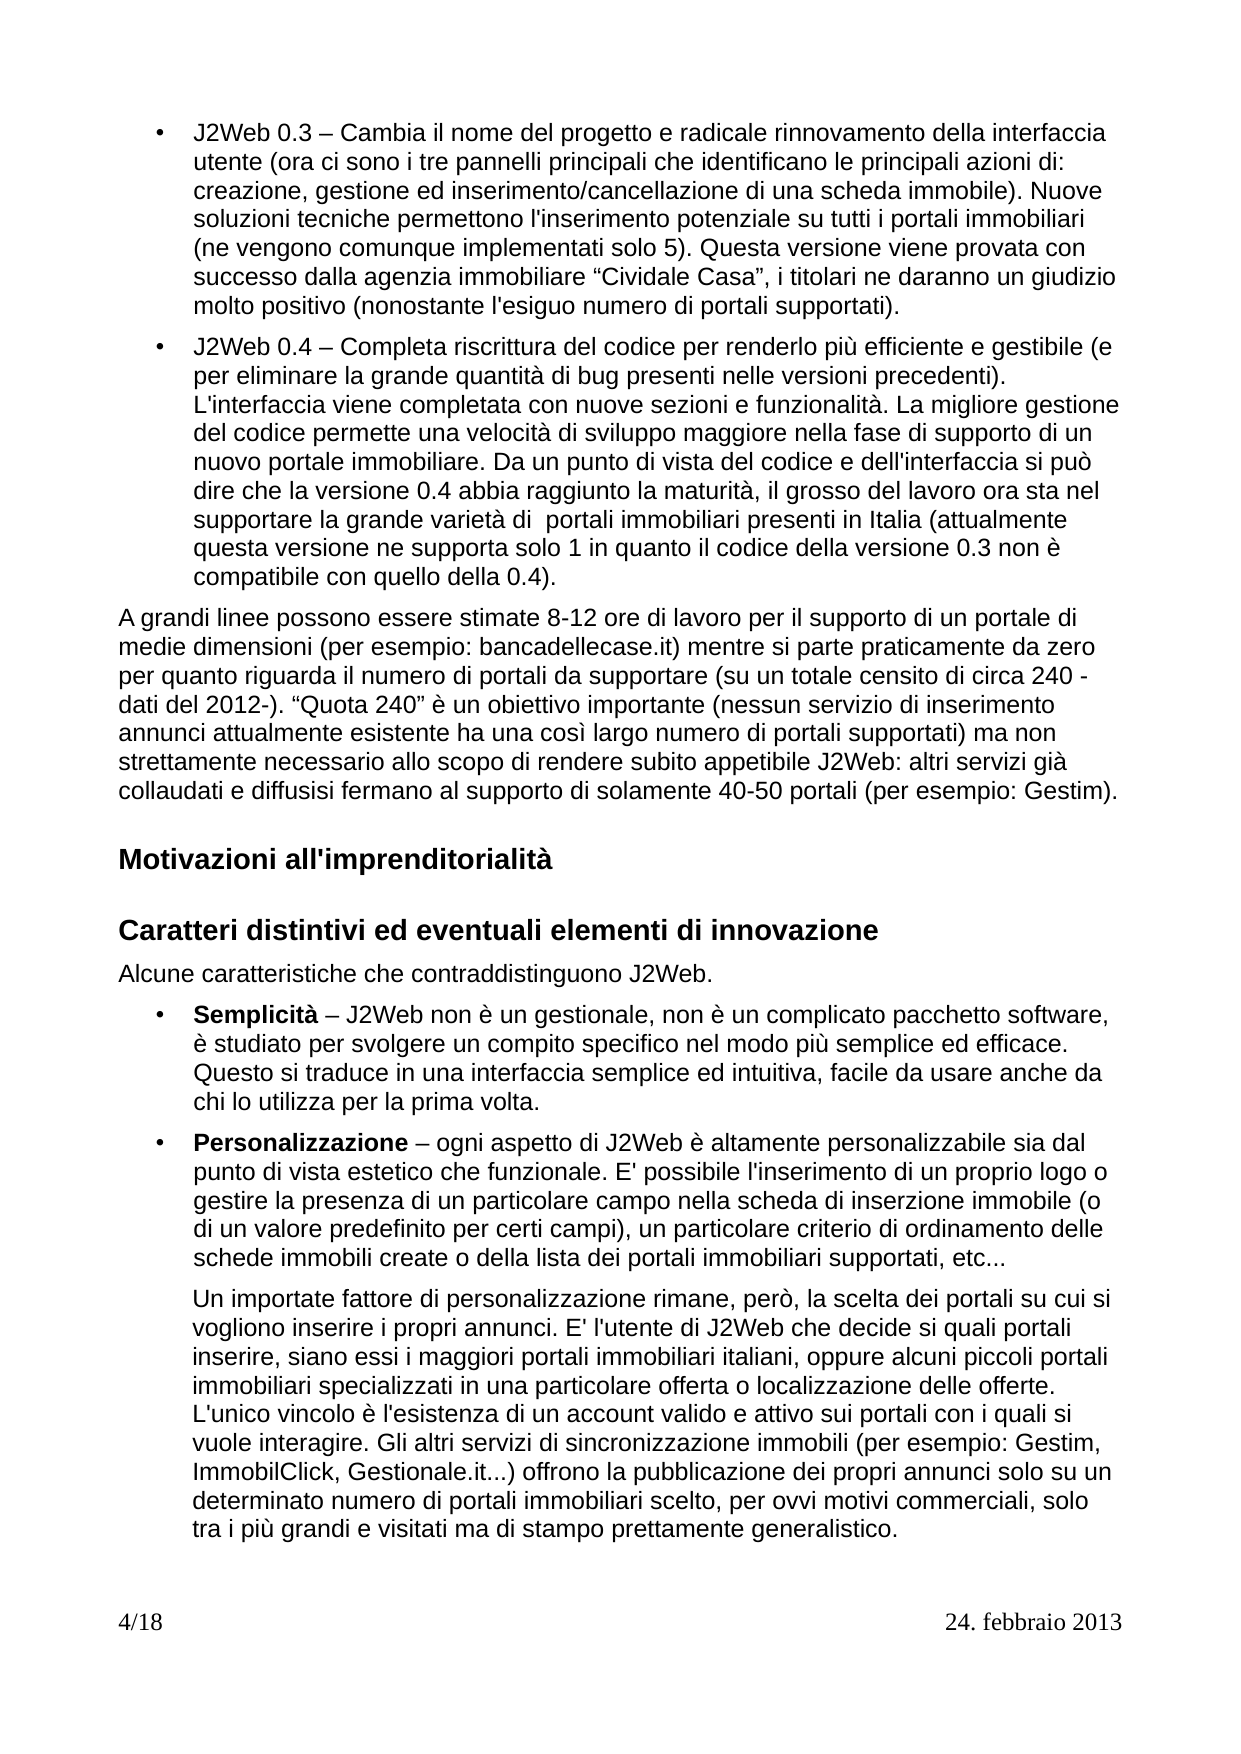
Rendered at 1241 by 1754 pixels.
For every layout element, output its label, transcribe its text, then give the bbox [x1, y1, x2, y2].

text Alcune caratteristiche che contraddistinguono J2Web. [118, 959, 1122, 988]
list J2Web 0.4 – Completa riscrittura del codice per renderlo più efficiente e gestibile (e per eliminare la grande quantità di bug presenti nelle versioni precedenti). L'interfaccia viene completata con nuove sezioni e funzionalità. La migliore gestione del codice permette una velocità di sviluppo maggiore nella fase di supporto di un nuovo portale immobiliare. Da un punto di vista del codice e dell'interfaccia si può dire che la versione 0.4 abbia raggiunto la maturità, il grosso del lavoro ora sta nel supportare la grande varietà di portali immobiliari presenti in Italia (attualmente questa versione ne supporta solo 1 in quanto il codice della versione 0.3 non è compatibile con quello della 0.4). [156, 332, 1122, 591]
list Personalizzazione – ogni aspetto di J2Web è altamente personalizzabile sia dal punto di vista estetico che funzionale. E' possibile l'inserimento di un proprio logo o gestire la presenza di un particolare campo nella scheda di inserzione immobile (o di un valore predefinito per certi campi), un particolare criterio di ordinamento delle schede immobili create o della lista dei portali immobiliari supportati, etc... [156, 1128, 1122, 1272]
subtitle Caratteri distintivi ed eventuali elementi di innovazione [118, 913, 1122, 947]
text A grandi linee possono essere stimate 8-12 ore di lavoro per il supporto di un portale di medie dimensioni (per esempio: bancadellecase.it) mentre si parte praticamente da zero per quanto riguarda il numero di portali da supportare (su un totale censito di circa 240 -dati del 2012-). “Quota 240” è un obiettivo importante (nessun servizio di inserimento annunci attualmente esistente ha una così largo numero di portali supportati) ma non strettamente necessario allo scopo di rendere subito appetibile J2Web: altri servizi già collaudati e diffusisi fermano al supporto di solamente 40-50 portali (per esempio: Gestim). [118, 603, 1122, 804]
list Semplicità – J2Web non è un gestionale, non è un complicato pacchetto software, è studiato per svolgere un compito specifico nel modo più semplice ed efficace. Questo si traduce in una interfaccia semplice ed intuitiva, facile da usare anche da chi lo utilizza per la prima volta. [156, 1000, 1122, 1116]
text Un importate fattore di personalizzazione rimane, però, la scelta dei portali su cui si vogliono inserire i propri annunci. E' l'utente di J2Web che decide si quali portali inserire, siano essi i maggiori portali immobiliari italiani, oppure alcuni piccoli portali immobiliari specializzati in una particolare offerta o localizzazione delle offerte. L'unico vincolo è l'esistenza di un account valido e attivo sui portali con i quali si vuole interagire. Gli altri servizi di sincronizzazione immobili (per esempio: Gestim, ImmobilClick, Gestionale.it...) offrono la pubblicazione dei propri annunci solo su un determinato numero di portali immobiliari scelto, per ovvi motivi commerciali, solo tra i più grandi e visitati ma di stampo prettamente generalistico. [192, 1284, 1122, 1543]
list J2Web 0.3 – Cambia il nome del progetto e radicale rinnovamento della interfaccia utente (ora ci sono i tre pannelli principali che identificano le principali azioni di: creazione, gestione ed inserimento/cancellazione di una scheda immobile). Nuove soluzioni tecniche permettono l'inserimento potenziale su tutti i portali immobiliari (ne vengono comunque implementati solo 5). Questa versione viene provata con successo dalla agenzia immobiliare “Cividale Casa”, i titolari ne daranno un giudizio molto positivo (nonostante l'esiguo numero di portali supportati). [156, 118, 1122, 319]
subtitle Motivazioni all'imprenditorialità [118, 842, 1122, 876]
